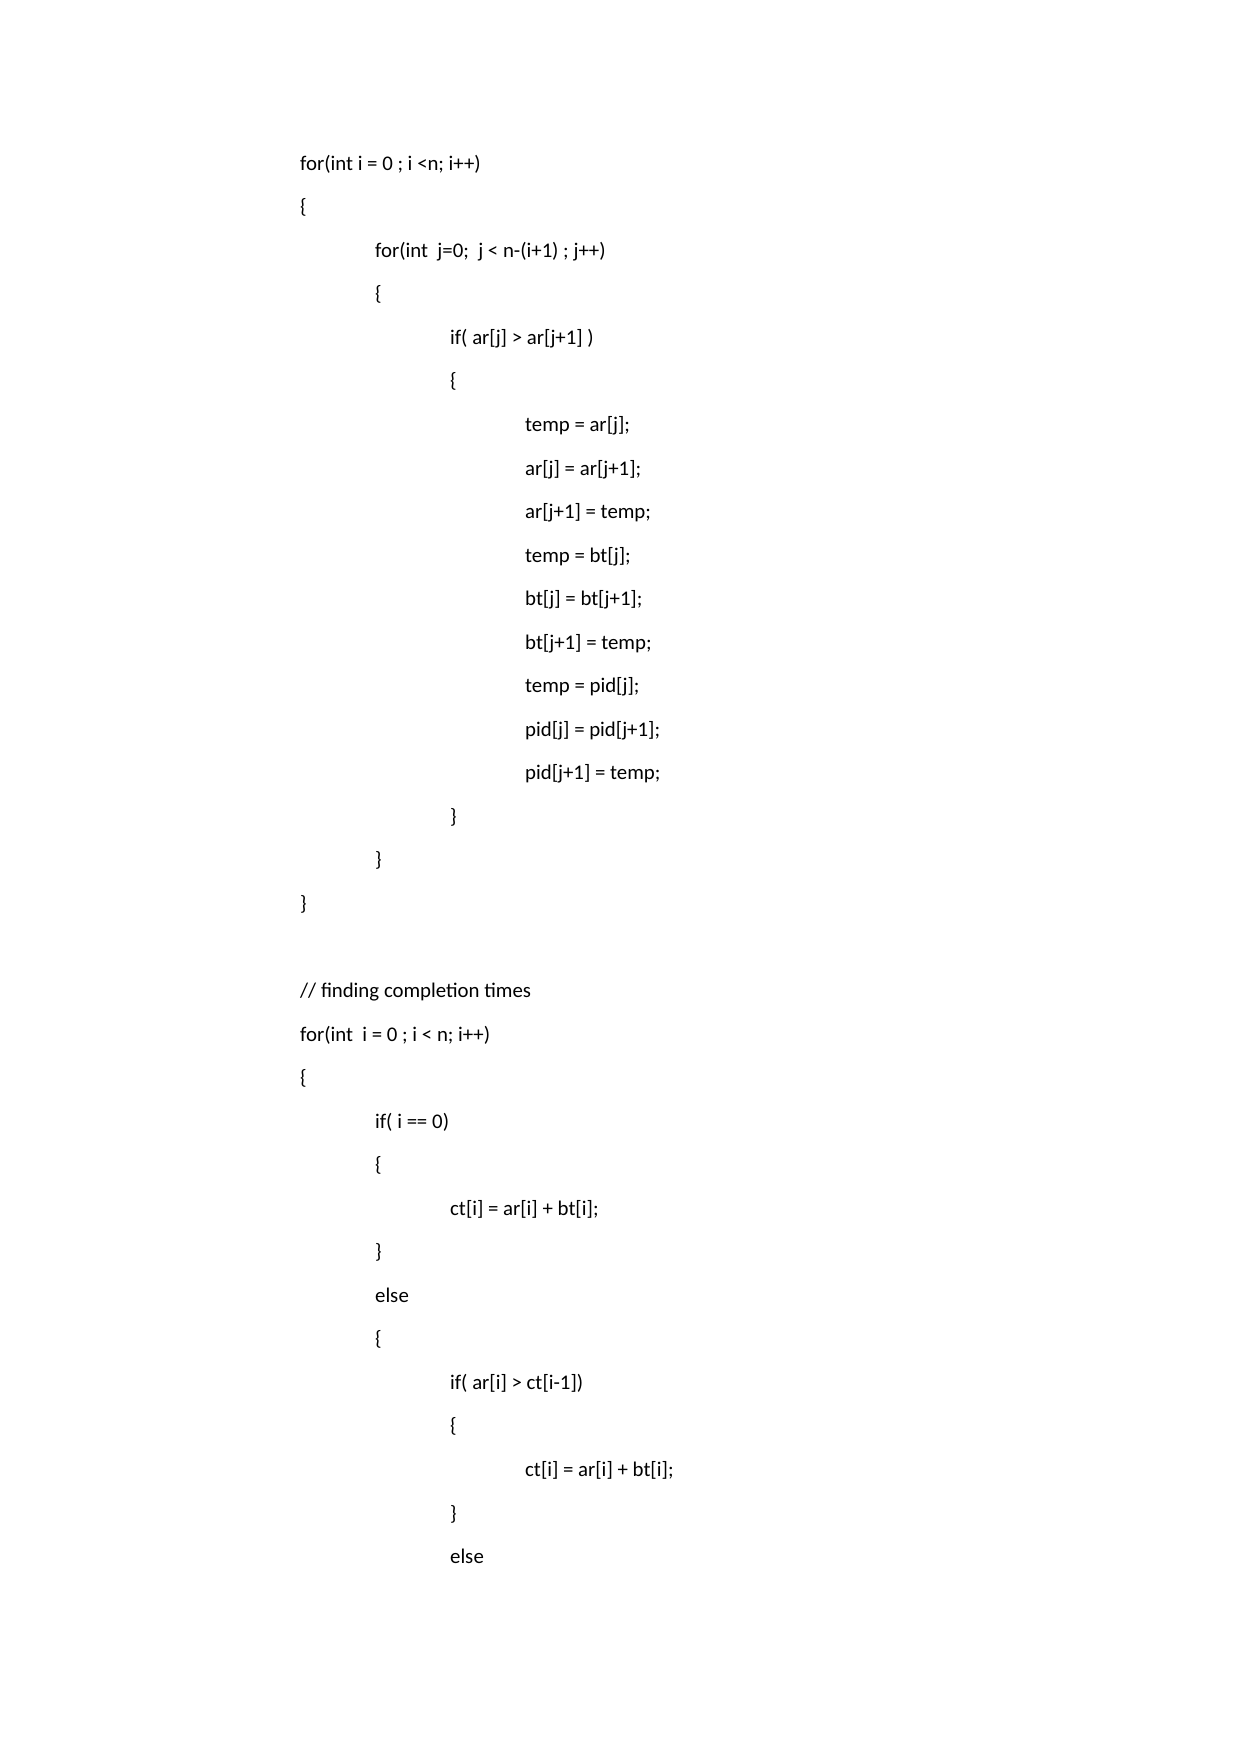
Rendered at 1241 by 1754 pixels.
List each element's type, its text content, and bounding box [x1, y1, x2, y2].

text ar[j+1] = temp; [150, 498, 1090, 524]
text pid[j+1] = temp; [150, 759, 1090, 785]
text if( i == 0) [150, 1108, 1090, 1133]
text { [150, 281, 1090, 306]
text { [150, 368, 1090, 393]
text pid[j] = pid[j+1]; [150, 716, 1090, 741]
text { [150, 1151, 1090, 1177]
text } [150, 1238, 1090, 1264]
text for(int i = 0 ; i <n; i++) [150, 150, 1090, 175]
text } [150, 803, 1090, 828]
text } [150, 847, 1090, 872]
text } [150, 890, 1090, 916]
text { [150, 1064, 1090, 1090]
text if( ar[i] > ct[i-1]) [150, 1369, 1090, 1394]
text else [150, 1543, 1090, 1569]
text bt[j+1] = temp; [150, 629, 1090, 654]
text } [150, 1500, 1090, 1525]
text temp = bt[j]; [150, 542, 1090, 567]
text temp = ar[j]; [150, 411, 1090, 437]
text ct[i] = ar[i] + bt[i]; [150, 1456, 1090, 1482]
text temp = pid[j]; [150, 672, 1090, 698]
text ar[j] = ar[j+1]; [150, 455, 1090, 480]
text { [150, 1326, 1090, 1351]
text { [150, 1413, 1090, 1438]
text ct[i] = ar[i] + bt[i]; [150, 1195, 1090, 1220]
text bt[j] = bt[j+1]; [150, 585, 1090, 611]
text for(int j=0; j < n-(i+1) ; j++) [150, 237, 1090, 262]
text else [150, 1282, 1090, 1307]
text { [150, 193, 1090, 219]
text for(int i = 0 ; i < n; i++) [150, 1021, 1090, 1046]
text // finding completion times [150, 977, 1090, 1003]
text if( ar[j] > ar[j+1] ) [150, 324, 1090, 349]
